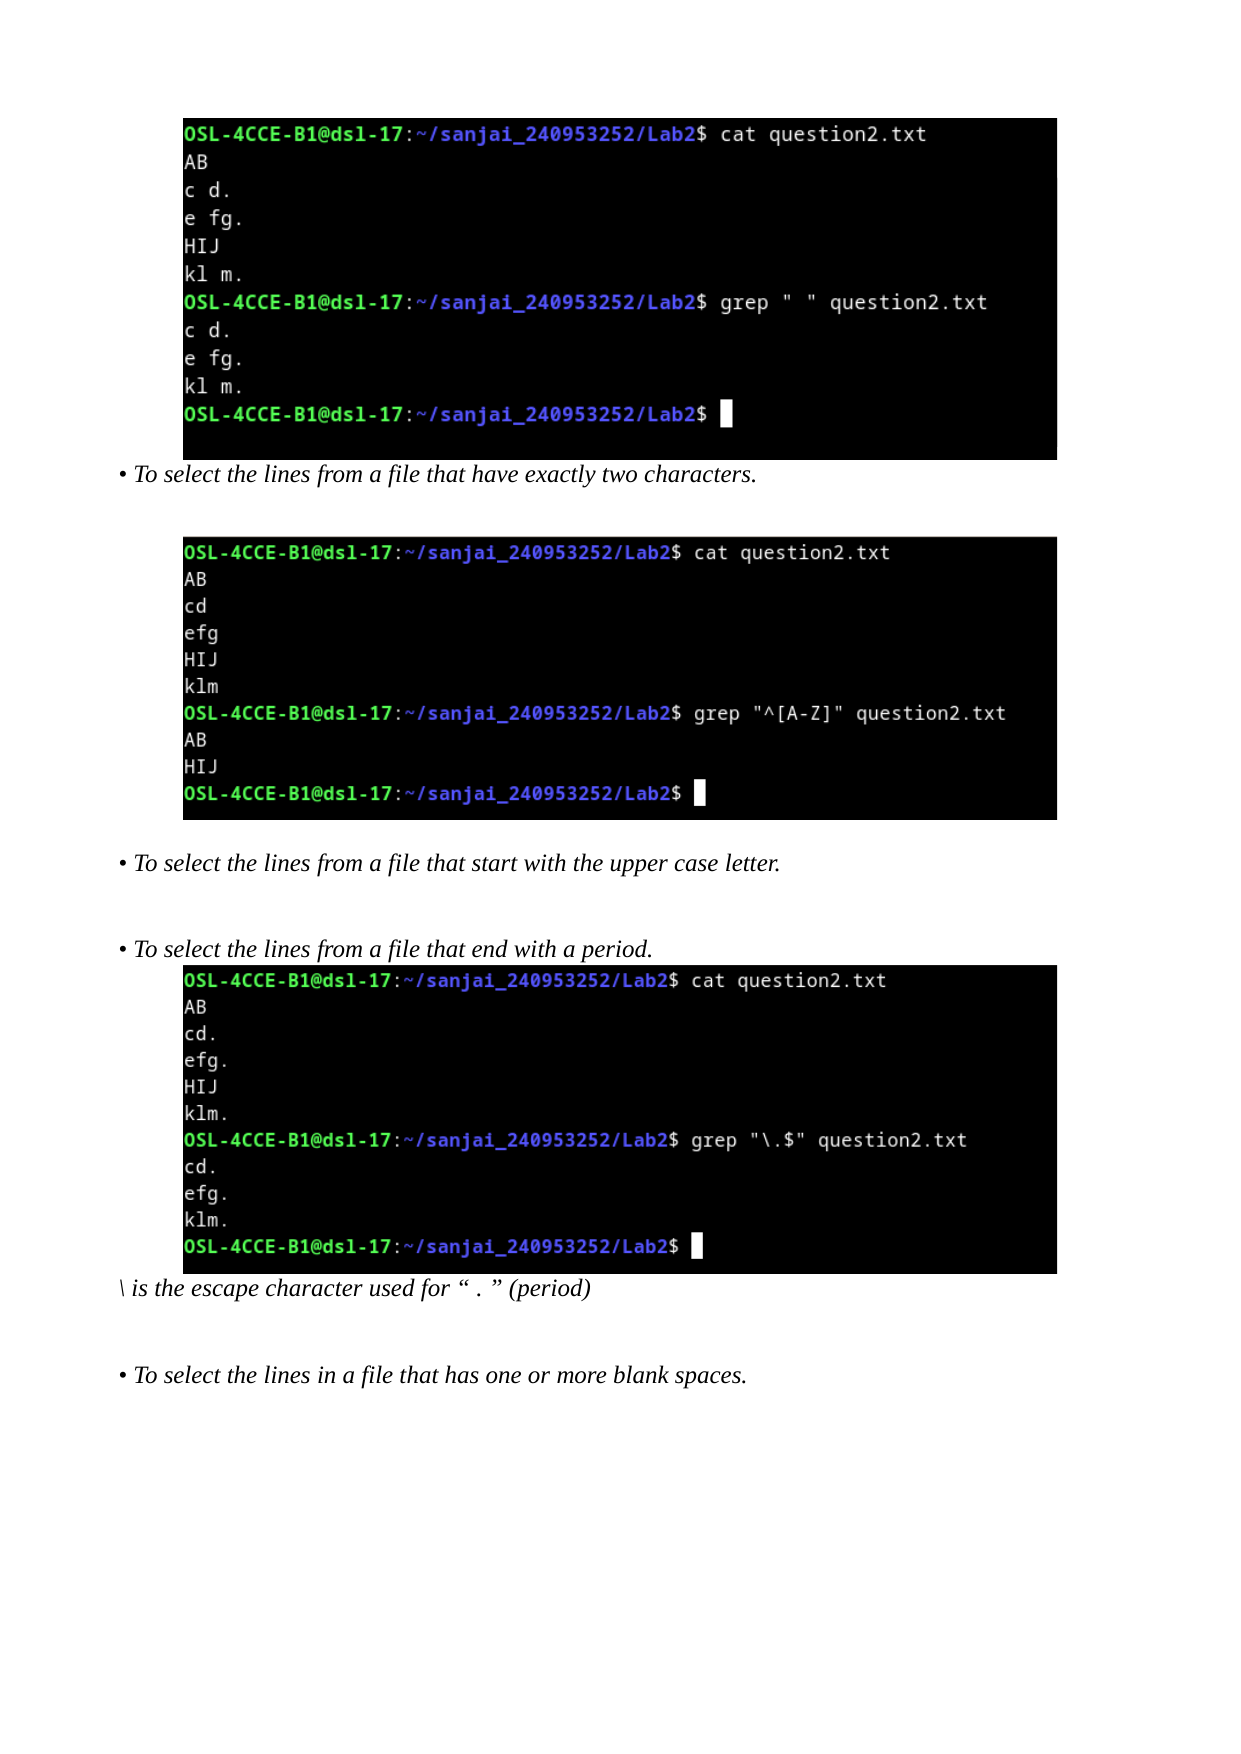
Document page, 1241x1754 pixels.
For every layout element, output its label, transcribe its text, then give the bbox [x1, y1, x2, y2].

picture [183, 118, 1058, 460]
text • To select the lines from a file that have exactly two characters. • To select the lines from a file that start with the upper case letter. • To select the lines from a file that end with a period. \ is the escape character used for “ . ” (period) • To select the lines in a file that has one or more blank spaces. [118, 118, 992, 1618]
picture [183, 536, 1058, 820]
picture [183, 965, 1058, 1274]
